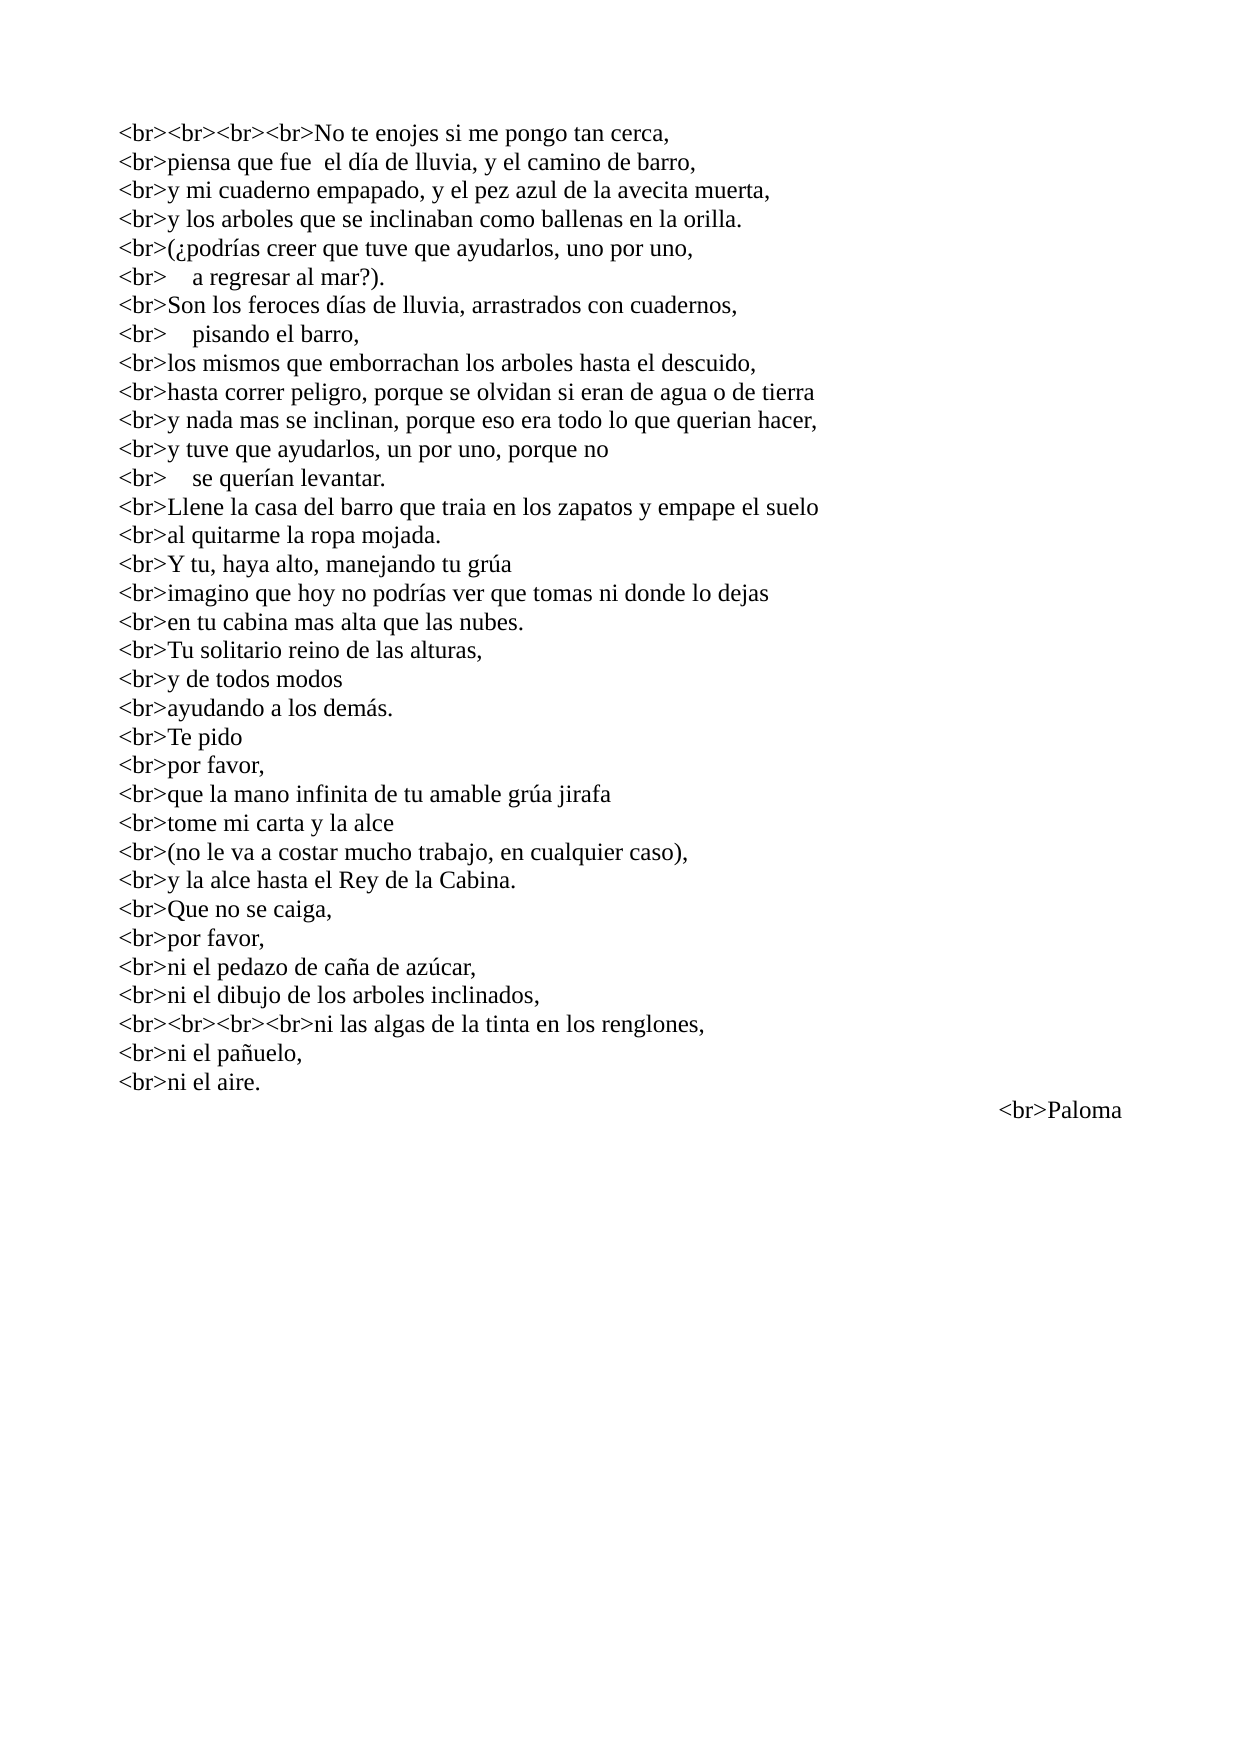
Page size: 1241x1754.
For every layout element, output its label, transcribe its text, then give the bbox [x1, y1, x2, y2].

text <br>y los arboles que se inclinaban como ballenas en la orilla. [118, 204, 1122, 233]
text <br>ni el pañuelo, [118, 1038, 1122, 1067]
text <br>por favor, [118, 923, 1122, 952]
text <br> pisando el barro, [118, 319, 1122, 348]
text <br>por favor, [118, 751, 1122, 779]
text <br>ni el aire. [118, 1067, 1122, 1096]
text <br> se querían levantar. [118, 463, 1122, 492]
text <br>al quitarme la ropa mojada. [118, 521, 1122, 549]
text <br>los mismos que emborrachan los arboles hasta el descuido, [118, 348, 1122, 377]
text <br>ni el dibujo de los arboles inclinados, [118, 981, 1122, 1009]
text <br>y de todos modos [118, 664, 1122, 693]
text <br>imagino que hoy no podrías ver que tomas ni donde lo dejas [118, 578, 1122, 607]
text <br> a regresar al mar?). [118, 262, 1122, 291]
text <br>Te pido [118, 722, 1122, 751]
text <br>y la alce hasta el Rey de la Cabina. [118, 866, 1122, 894]
text <br>ayudando a los demás. [118, 693, 1122, 722]
text <br>Son los feroces días de lluvia, arrastrados con cuadernos, [118, 291, 1122, 319]
text <br>(no le va a costar mucho trabajo, en cualquier caso), [118, 837, 1122, 866]
text <br>(¿podrías creer que tuve que ayudarlos, uno por uno, [118, 233, 1122, 262]
text <br>hasta correr peligro, porque se olvidan si eran de agua o de tierra [118, 377, 1122, 406]
text <br>Que no se caiga, [118, 894, 1122, 923]
text <br><br><br><br>No te enojes si me pongo tan cerca, [118, 118, 1122, 147]
text <br>Paloma [118, 1096, 1122, 1124]
text <br>y tuve que ayudarlos, un por uno, porque no [118, 434, 1122, 463]
text <br>Llene la casa del barro que traia en los zapatos y empape el suelo [118, 492, 1122, 521]
text <br>Y tu, haya alto, manejando tu grúa [118, 549, 1122, 578]
text <br>y mi cuaderno empapado, y el pez azul de la avecita muerta, [118, 176, 1122, 204]
text <br>en tu cabina mas alta que las nubes. [118, 607, 1122, 636]
text <br>Tu solitario reino de las alturas, [118, 636, 1122, 664]
text <br>que la mano infinita de tu amable grúa jirafa [118, 779, 1122, 808]
text <br>tome mi carta y la alce [118, 808, 1122, 837]
text <br>y nada mas se inclinan, porque eso era todo lo que querian hacer, [118, 406, 1122, 434]
text <br><br><br><br>ni las algas de la tinta en los renglones, [118, 1009, 1122, 1038]
text <br>ni el pedazo de caña de azúcar, [118, 952, 1122, 981]
text <br>piensa que fue el día de lluvia, y el camino de barro, [118, 147, 1122, 176]
